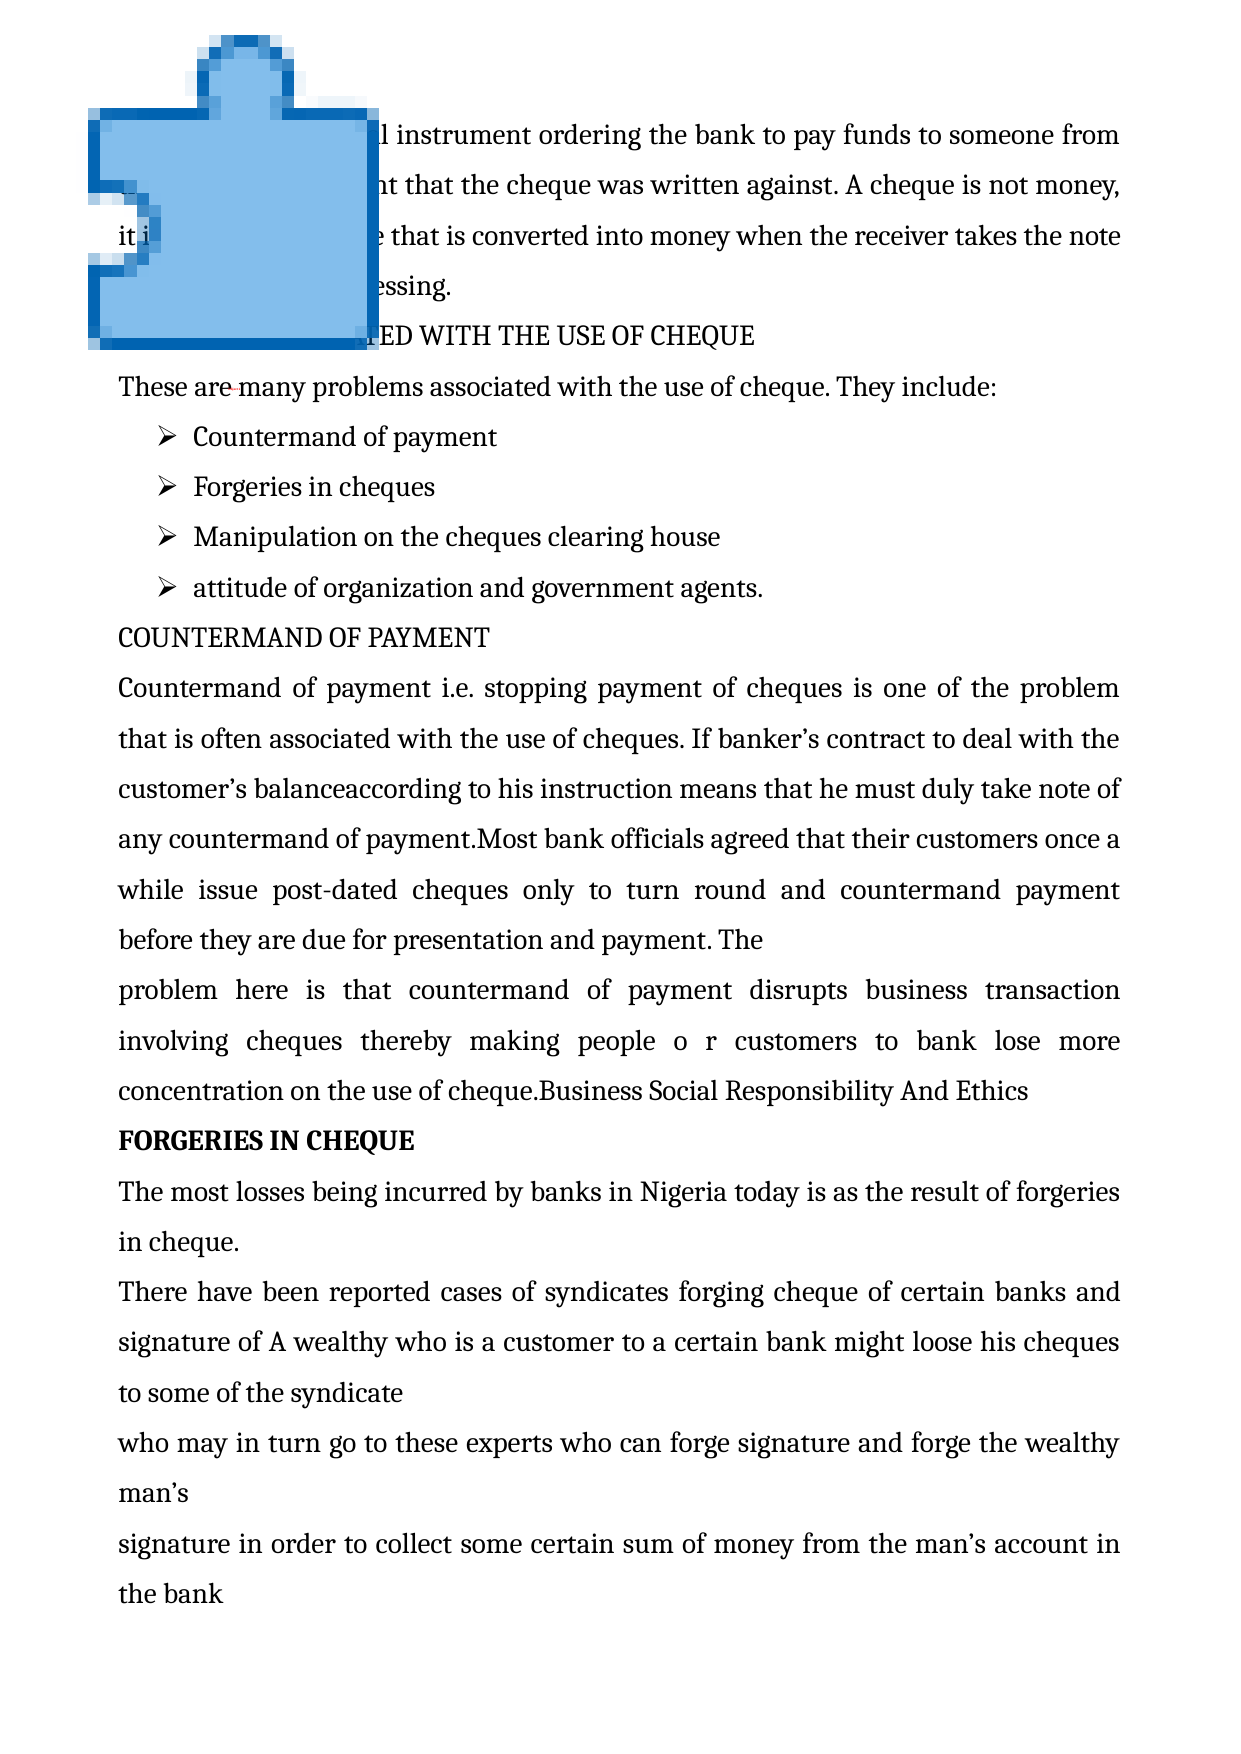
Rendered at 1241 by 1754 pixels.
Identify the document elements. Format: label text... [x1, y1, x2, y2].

text FORGERIES IN CHEQUE [118, 1124, 1122, 1158]
text signature in order to collect some certain sum of money from the man’s account in the bank [118, 1527, 1122, 1611]
list Forgeries in cheques [156, 470, 1122, 504]
text A cheque is a financial instrument ordering the bank to pay funds to someone from the individuals account that the cheque was written against. A cheque is not money, it is really an IOU note that is converted into money when the receiver takes the note to their bank for processing. [379, 118, 1122, 303]
text PROBLEMS ASSOCIATED WITH THE USE OF CHEQUE [118, 319, 1122, 353]
list attitude of organization and government agents. [156, 571, 1122, 604]
text Countermand of payment i.e. stopping payment of cheques is one of the problem that is often associated with the use of cheques. If banker’s contract to deal with the customer’s balanceaccording to his instruction means that he must duly take note of any countermand of payment.Most bank officials agreed that their customers once a while issue post-dated cheques only to turn round and countermand payment before they are due for presentation and payment. The [118, 672, 1122, 957]
list Manipulation on the cheques clearing house [156, 521, 1122, 554]
text who may in turn go to these experts who can forge signature and forge the wealthy man’s [118, 1426, 1122, 1510]
text There have been reported cases of syndicates forging cheque of certain banks and signature of A wealthy who is a customer to a certain bank might loose his cheques to some of the syndicate [118, 1275, 1122, 1409]
text problem here is that countermand of payment disrupts business transaction involving cheques thereby making people o r customers to bank lose more concentration on the use of cheque.Business Social Responsibility And Ethics [118, 973, 1122, 1108]
list Countermand of payment [156, 420, 1122, 453]
text COUNTERMAND OF PAYMENT [118, 621, 1122, 655]
text The most losses being incurred by banks in Nigeria today is as the result of forgeries in cheque. [118, 1175, 1122, 1258]
text These are many problems associated with the use of cheque. They include: [118, 370, 1122, 403]
